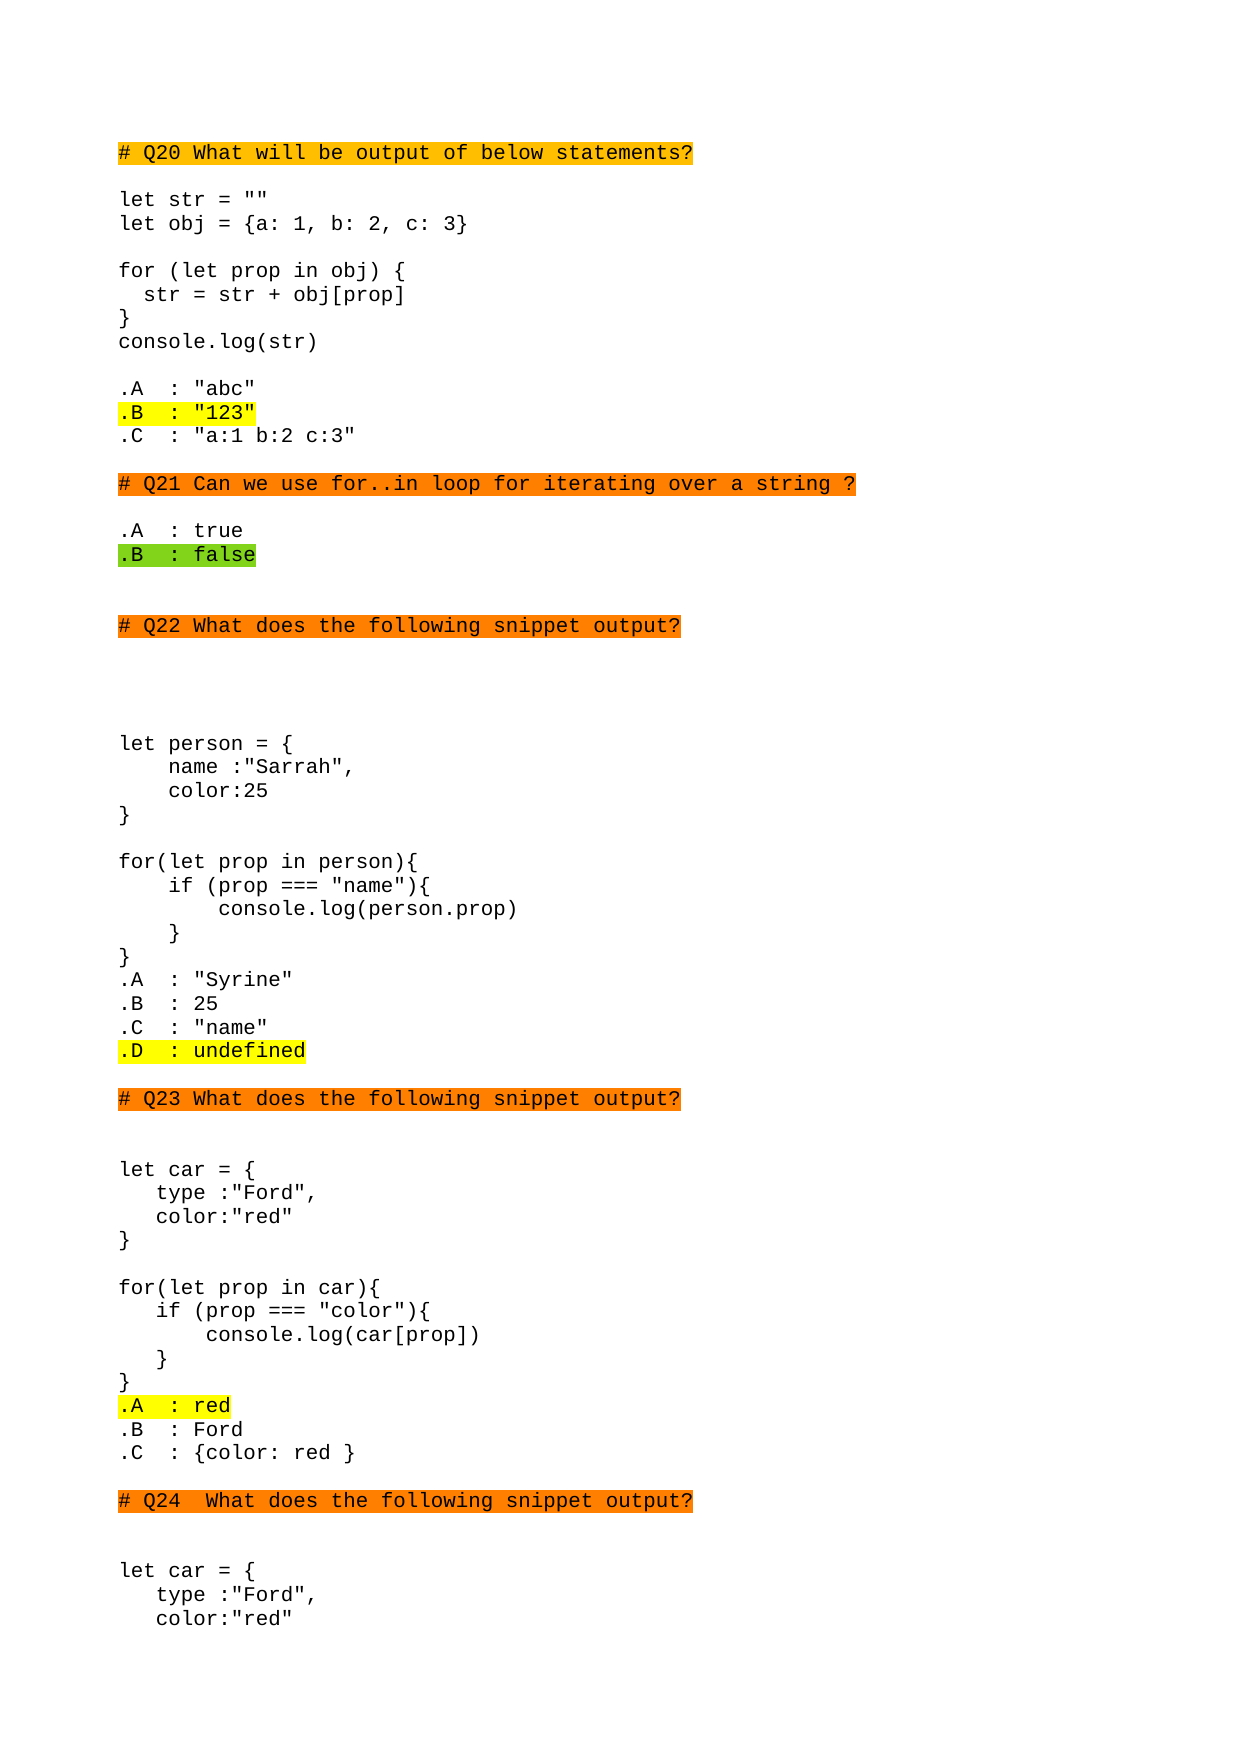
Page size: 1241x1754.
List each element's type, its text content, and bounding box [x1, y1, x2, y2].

text console.log(car[prop]) [118, 1324, 1122, 1348]
text name :"Sarrah", [118, 757, 1122, 780]
text .C : {color: red } [118, 1442, 1122, 1466]
text let obj = {a: 1, b: 2, c: 3} [118, 213, 1122, 236]
text .B : false [118, 544, 1122, 567]
text # Q22 What does the following snippet output? [118, 615, 1122, 638]
text console.log(str) [118, 331, 1122, 354]
text .A : red [118, 1395, 1122, 1419]
text let car = { [118, 1561, 1122, 1584]
text type :"Ford", [118, 1182, 1122, 1206]
text .C : "a:1 b:2 c:3" [118, 426, 1122, 449]
text if (prop === "name"){ [118, 875, 1122, 898]
text color:25 [118, 780, 1122, 804]
text # Q24 What does the following snippet output? [118, 1489, 1122, 1513]
text # Q21 Can we use for..in loop for iterating over a string ? [118, 473, 1122, 496]
text # Q23 What does the following snippet output? [118, 1088, 1122, 1111]
text } [118, 804, 1122, 827]
text } [118, 922, 1122, 946]
text .A : "Syrine" [118, 969, 1122, 993]
text .B : "123" [118, 402, 1122, 426]
text } [118, 1371, 1122, 1395]
text .B : Ford [118, 1419, 1122, 1442]
text } [118, 1229, 1122, 1253]
text .A : "abc" [118, 378, 1122, 402]
text let str = "" [118, 189, 1122, 213]
text for(let prop in person){ [118, 851, 1122, 875]
text color:"red" [118, 1206, 1122, 1229]
text .A : true [118, 520, 1122, 544]
text .C : "name" [118, 1017, 1122, 1040]
text } [118, 946, 1122, 969]
text type :"Ford", [118, 1584, 1122, 1608]
text if (prop === "color"){ [118, 1300, 1122, 1324]
text } [118, 307, 1122, 331]
text str = str + obj[prop] [118, 284, 1122, 307]
text .D : undefined [118, 1040, 1122, 1064]
text let car = { [118, 1158, 1122, 1182]
text for (let prop in obj) { [118, 260, 1122, 284]
text # Q20 What will be output of below statements? [118, 142, 1122, 165]
text let person = { [118, 733, 1122, 757]
text .B : 25 [118, 993, 1122, 1017]
text console.log(person.prop) [118, 898, 1122, 922]
text color:"red" [118, 1608, 1122, 1631]
text for(let prop in car){ [118, 1277, 1122, 1300]
text } [118, 1348, 1122, 1371]
